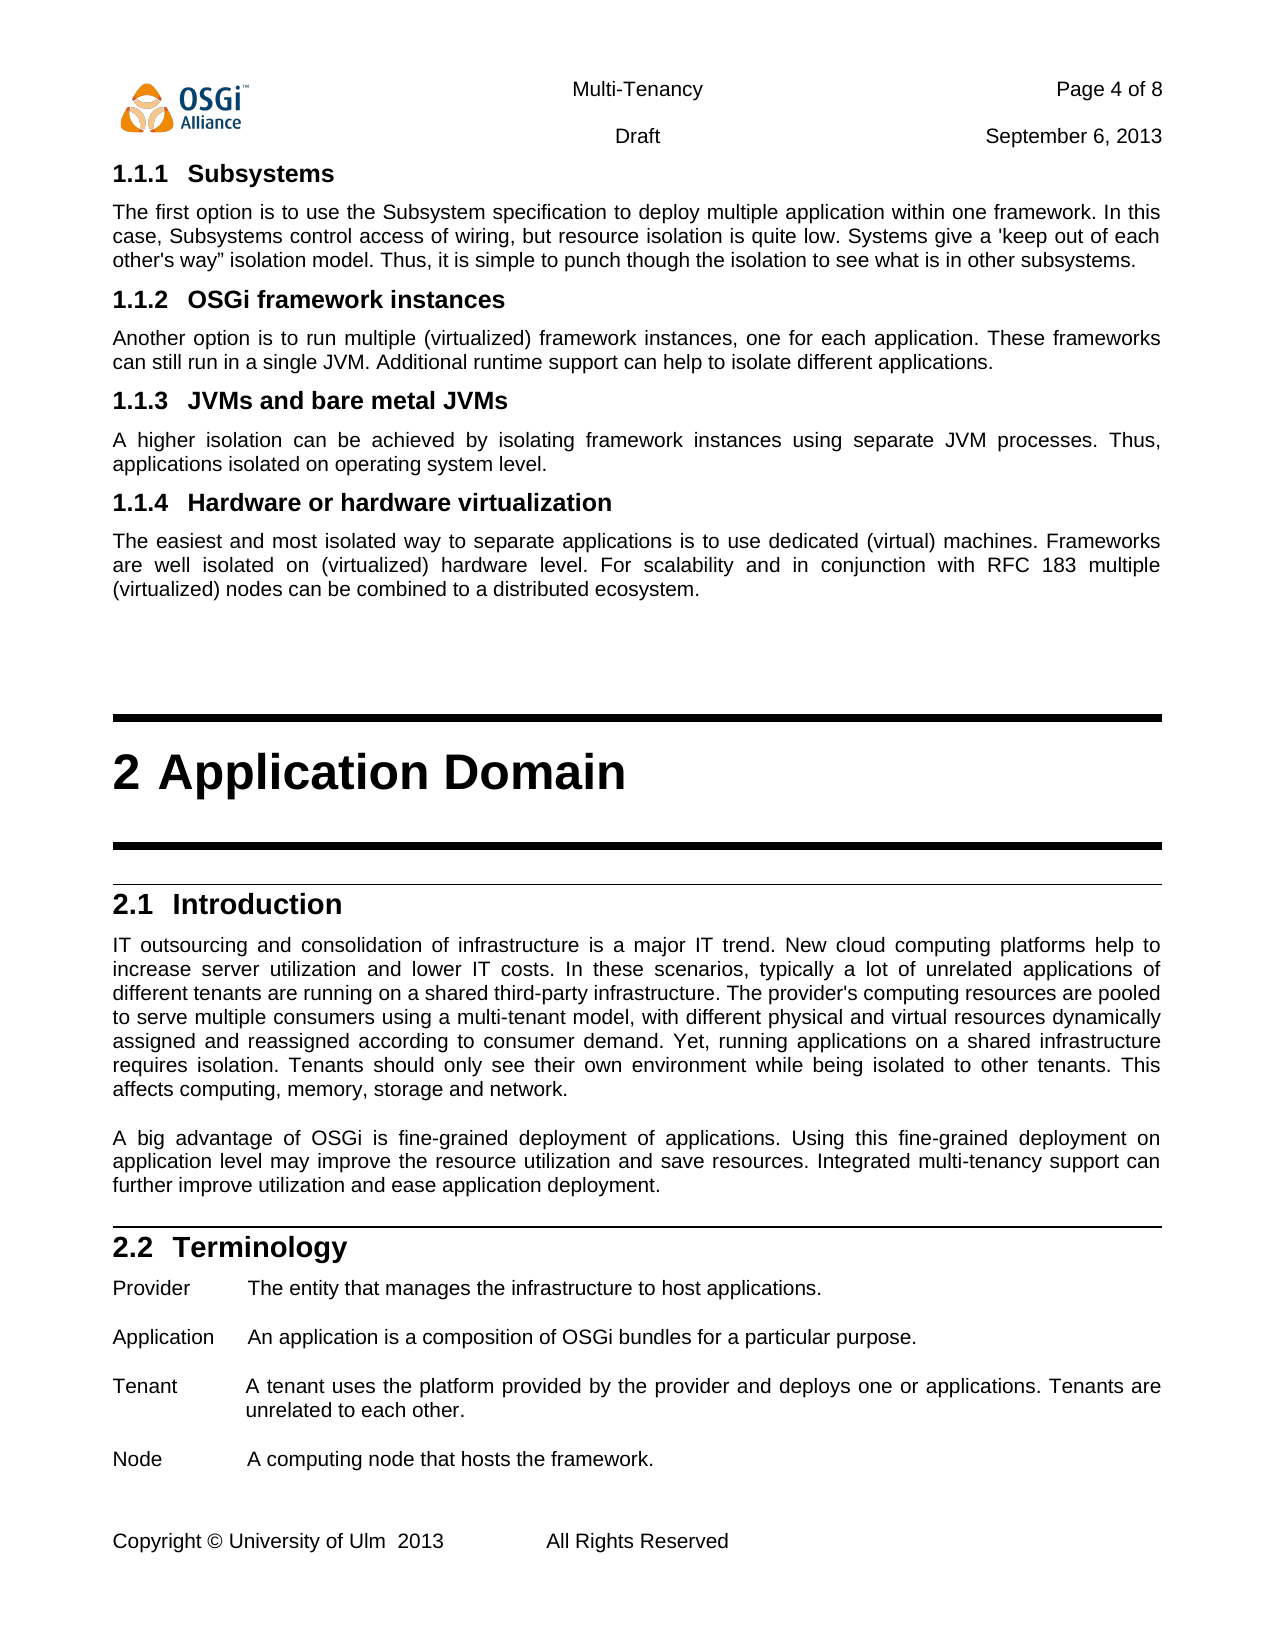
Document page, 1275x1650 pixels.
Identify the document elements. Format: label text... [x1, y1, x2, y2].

subtitle Introduction [112, 885, 1162, 920]
text A higher isolation can be achieved by isolating framework instances using separate JVM processes. Thus, applications isolated on operating system level. [112, 427, 1162, 475]
subtitle OSGi framework instances [112, 284, 1162, 313]
subtitle Application Domain [112, 715, 1162, 850]
text IT outsourcing and consolidation of infrastructure is a major IT trend. New cloud computing platforms help to increase server utilization and lower IT costs. In these scenarios, typically a lot of unrelated applications of different tenants are running on a shared third-party infrastructure. The provider's computing resources are pooled to serve multiple consumers using a multi-tenant model, with different physical and virtual resources dynamically assigned and reassigned according to consumer demand. Yet, running applications on a shared infrastructure requires isolation. Tenants should only see their own environment while being isolated to other tenants. This affects computing, memory, storage and network. [112, 933, 1162, 1100]
subtitle Terminology [112, 1227, 1162, 1263]
text Node A computing node that hosts the framework. [112, 1446, 1162, 1470]
text Another option is to run multiple (virtualized) framework instances, one for each application. These frameworks can still run in a single JVM. Additional runtime support can help to isolate different applications. [112, 326, 1162, 374]
text The first option is to use the Subsystem specification to deploy multiple application within one framework. In this case, Subsystems control access of wiring, but resource isolation is quite low. Systems give a 'keep out of each other's way” isolation model. Thus, it is simple to punch though the isolation to see what is in other subsystems. [112, 200, 1162, 272]
picture [113, 76, 257, 140]
text Application An application is a composition of OSGi bundles for a particular purpose. [112, 1324, 1162, 1348]
text Tenant A tenant uses the platform provided by the provider and deploys one or applications. Tenants are unrelated to each other. [112, 1373, 1162, 1421]
text A big advantage of OSGi is fine-grained deployment of applications. Using this fine-grained deployment on application level may improve the resource utilization and save resources. Integrated multi-tenancy support can further improve utilization and ease application deployment. [112, 1125, 1162, 1197]
subtitle Hardware or hardware virtualization [112, 488, 1162, 517]
text The easiest and most isolated way to separate applications is to use dedicated (virtual) machines. Frameworks are well isolated on (virtualized) hardware level. For scalability and in conjunction with RFC 183 multiple (virtualized) nodes can be combined to a distributed ecosystem. [112, 529, 1162, 601]
text Provider The entity that manages the infrastructure to host applications. [112, 1276, 1162, 1299]
subtitle JVMs and bare metal JVMs [112, 386, 1162, 415]
subtitle Subsystems [112, 159, 1162, 188]
